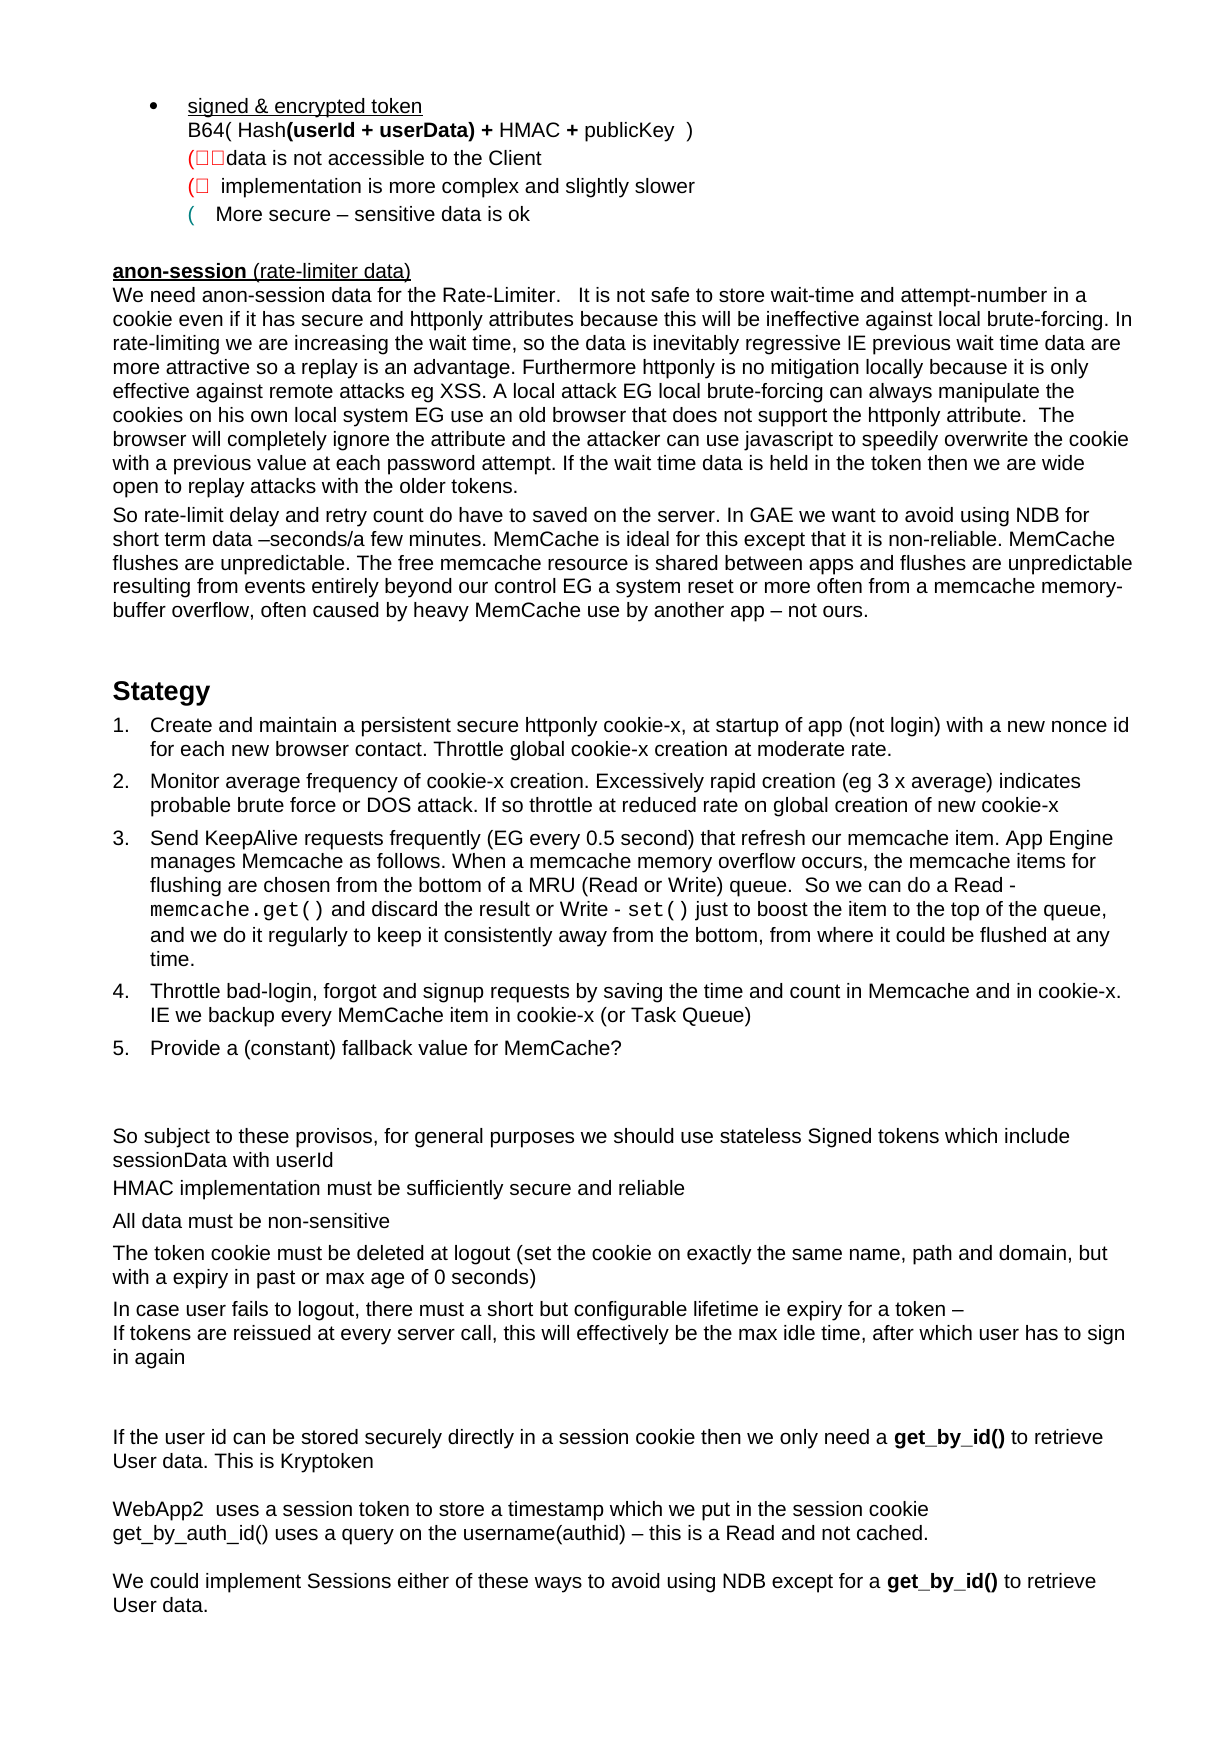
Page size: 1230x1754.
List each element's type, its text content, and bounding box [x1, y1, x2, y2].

text We could implement Sessions either of these ways to avoid using NDB except for a get_by_id() to retrieve User data. [112, 1569, 1135, 1617]
list The token cookie must be deleted at logout (set the cookie on exactly the same name, path and domain, but with a expiry in past or max age of 0 seconds) [112, 1241, 1135, 1289]
text WebApp2 uses a session token to store a timestamp which we put in the session cookie [112, 1497, 1135, 1521]
list (More secure – sensitive data is ok [187, 202, 1135, 226]
list (data is not accessible to the Client [187, 146, 1135, 170]
text get_by_auth_id() uses a query on the username(authid) – this is a Read and not cached. [112, 1521, 1135, 1545]
list (implementation is more complex and slightly slower [187, 174, 1135, 198]
list Create and maintain a persistent secure httponly cookie-x, at startup of app (not login) with a new nonce id for each new browser contact. Throttle global cookie-x creation at moderate rate. [112, 713, 1135, 761]
list HMAC implementation must be sufficiently secure and reliable [112, 1176, 1135, 1200]
list signed & encrypted token B64( Hash(userId + userData) + HMAC + publicKey ) [150, 94, 1135, 142]
list Throttle bad-login, forgot and signup requests by saving the time and count in Memcache and in cookie-x. IE we backup every MemCache item in cookie-x (or Task Queue) [112, 979, 1135, 1027]
list In case user fails to logout, there must a short but configurable lifetime ie expiry for a token – If tokens are reissued at every server call, this will effectively be the max idle time, after which user has to sign in again [112, 1297, 1135, 1369]
text If the user id can be stored securely directly in a session cookie then we only need a get_by_id() to retrieve User data. This is Kryptoken [112, 1425, 1135, 1473]
list All data must be non-sensitive [112, 1208, 1135, 1232]
list anon-session (rate-limiter data) We need anon-session data for the Rate-Limiter. It is not safe to store wait-time and attempt-number in a cookie even if it has secure and httponly attributes because this will be ineffective against local brute-forcing. In rate-limiting we are increasing the wait time, so the data is inevitably regressive IE previous wait time data are more attractive so a replay is an advantage. Furthermore httponly is no mitigation locally because it is only effective against remote attacks eg XSS. A local attack EG local brute-forcing can always manipulate the cookies on his own local system EG use an old browser that does not support the httponly attribute. The browser will completely ignore the attribute and the attacker can use javascript to speedily overwrite the cookie with a previous value at each password attempt. If the wait time data is held in the token then we are wide open to replay attacks with the older tokens. [112, 258, 1135, 498]
list Send KeepAlive requests frequently (EG every 0.5 second) that refresh our memcache item. App Engine manages Memcache as follows. When a memcache memory overflow occurs, the memcache items for flushing are chosen from the bottom of a MRU (Read or Write) queue. So we can do a Read - memcache.get() and discard the result or Write - set() just to boost the item to the top of the queue, and we do it regularly to keep it consistently away from the bottom, from where it could be flushed at any time. [112, 825, 1135, 971]
subtitle Stategy [112, 675, 1135, 707]
list Monitor average frequency of cookie-x creation. Excessively rapid creation (eg 3 x average) indicates probable brute force or DOS attack. If so throttle at reduced rate on global creation of new cookie-x [112, 769, 1135, 817]
list Provide a (constant) fallback value for MemCache? [112, 1036, 1135, 1059]
list So subject to these provisos, for general purposes we should use stateless Signed tokens which include sessionData with userId [112, 1124, 1135, 1172]
list So rate-limit delay and retry count do have to saved on the server. In GAE we want to avoid using NDB for short term data –seconds/a few minutes. MemCache is ideal for this except that it is non-reliable. MemCache flushes are unpredictable. The free memcache resource is shared between apps and flushes are unpredictable resulting from events entirely beyond our control EG a system reset or more often from a memcache memory-buffer overflow, often caused by heavy MemCache use by another app – not ours. [112, 502, 1135, 622]
